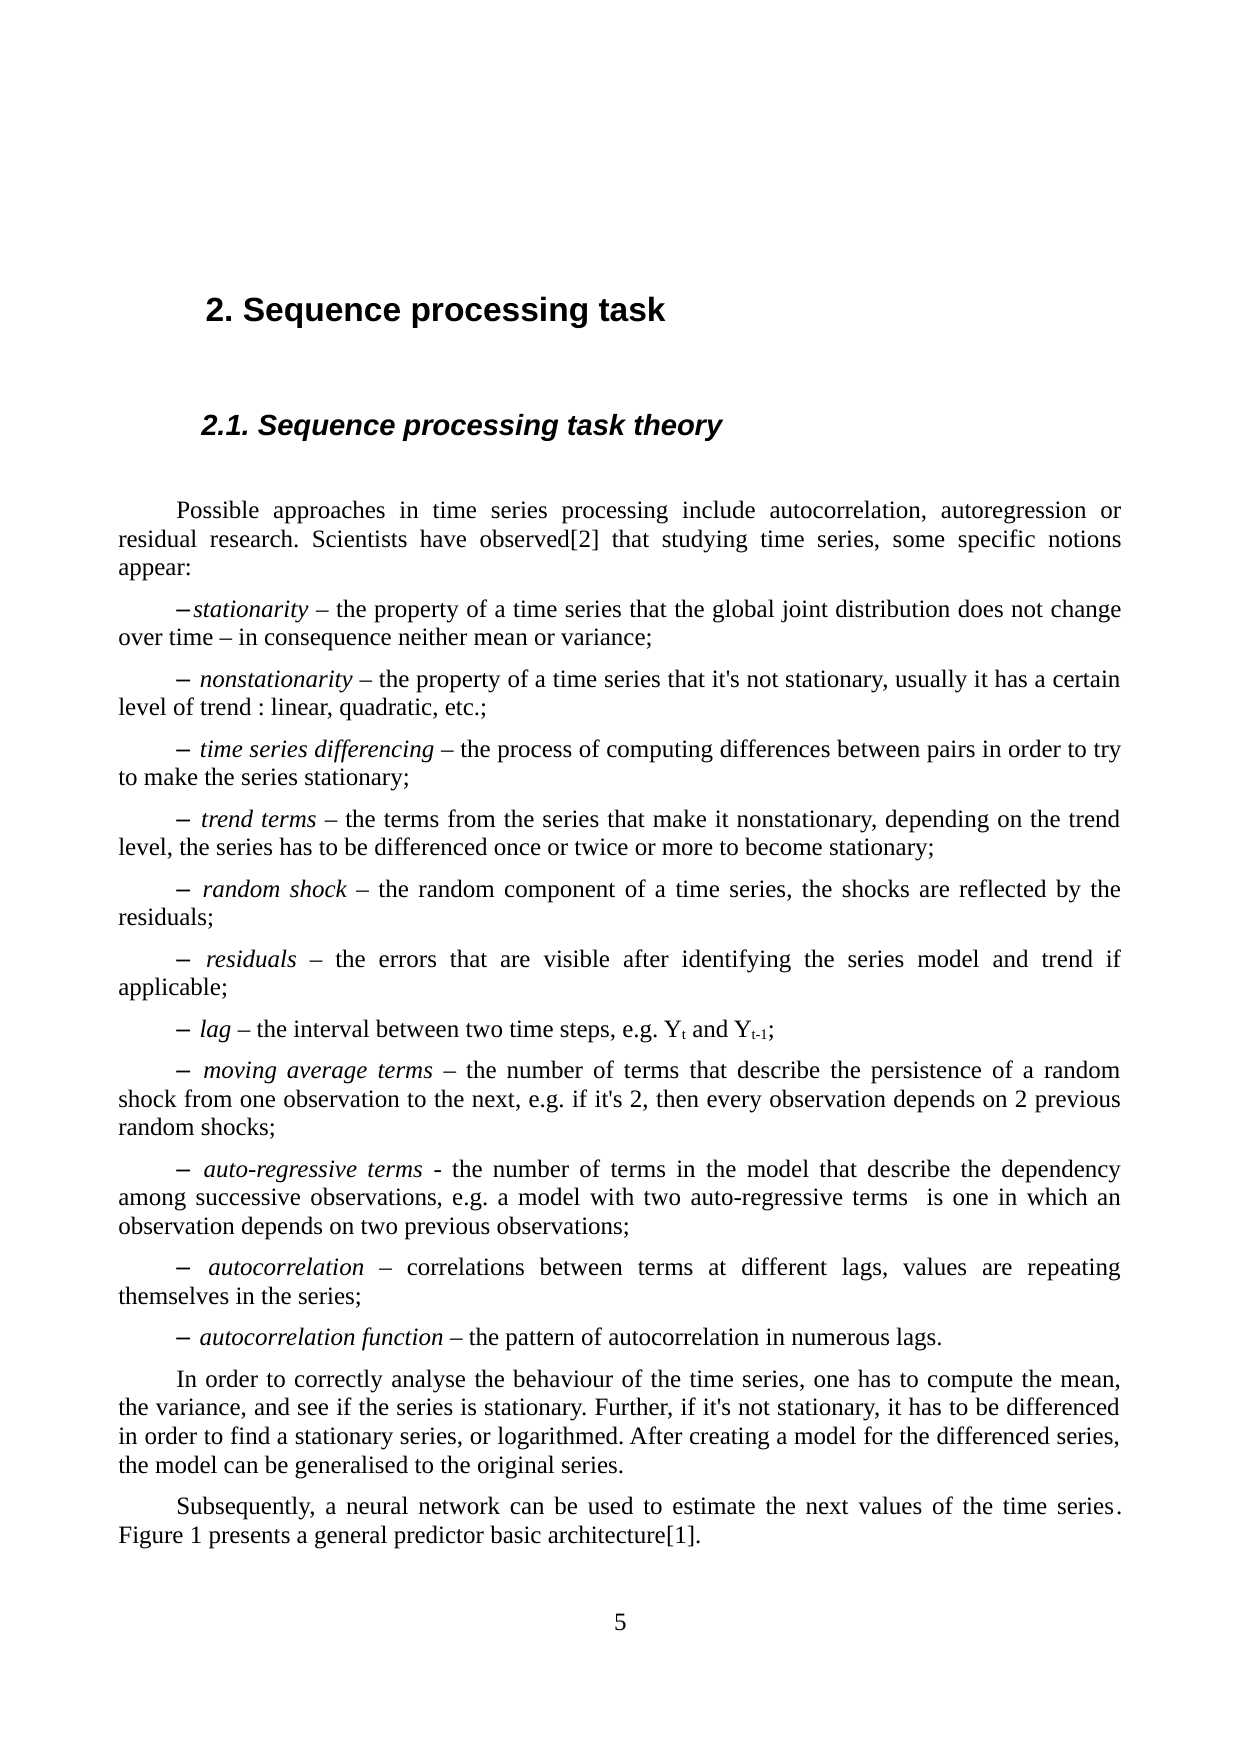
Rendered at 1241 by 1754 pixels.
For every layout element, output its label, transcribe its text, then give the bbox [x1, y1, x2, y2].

list moving average terms – the number of terms that describe the persistence of a random shock from one observation to the next, e.g. if it's 2, then every observation depends on 2 previous random shocks; [118, 1055, 1122, 1141]
list time series differencing – the process of computing differences between pairs in order to try to make the series stationary; [118, 734, 1122, 791]
subtitle 2.1. Sequence processing task theory [178, 408, 1122, 441]
list autocorrelation – correlations between terms at different lags, values are repeating themselves in the series; [118, 1252, 1122, 1310]
list stationarity – the property of a time series that the global joint distribution does not change over time – in consequence neither mean or variance; [118, 594, 1122, 651]
text Subsequently, a neural network can be used to estimate the next values of the time series. Figure 1 presents a general predictor basic architecture[1]⁠. [118, 1491, 1122, 1549]
text In order to correctly analyse the behaviour of the time series, one has to compute the mean, the variance, and see if the series is stationary. Further, if it's not stationary, it has to be differenced in order to find a stationary series, or logarithmed. After creating a model for the differenced series, the model can be generalised to the original series. [118, 1364, 1122, 1479]
list residuals – the errors that are visible after identifying the series model and trend if applicable; [118, 944, 1122, 1001]
list trend terms – the terms from the series that make it nonstationary, depending on the trend level, the series has to be differenced once or twice or more to become stationary; [118, 804, 1122, 861]
list nonstationarity – the property of a time series that it's not stationary, usually it has a certain level of trend : linear, quadratic, etc.; [118, 664, 1122, 721]
text Possible approaches in time series processing include autocorrelation, autoregression or residual research. Scientists have observed[2]⁠ that studying time series, some specific notions appear: [118, 495, 1122, 581]
list random shock – the random component of a time series, the shocks are reflected by the residuals; [118, 874, 1122, 931]
subtitle 2. Sequence processing task [163, 290, 1122, 329]
list lag – the interval between two time steps, e.g. Yt and Yt-1; [118, 1014, 1122, 1042]
list autocorrelation function – the pattern of autocorrelation in numerous lags. [118, 1322, 1122, 1351]
list auto-regressive terms - the number of terms in the model that describe the dependency among successive observations, e.g. a model with two auto-regressive terms is one in which an observation depends on two previous observations; [118, 1154, 1122, 1240]
